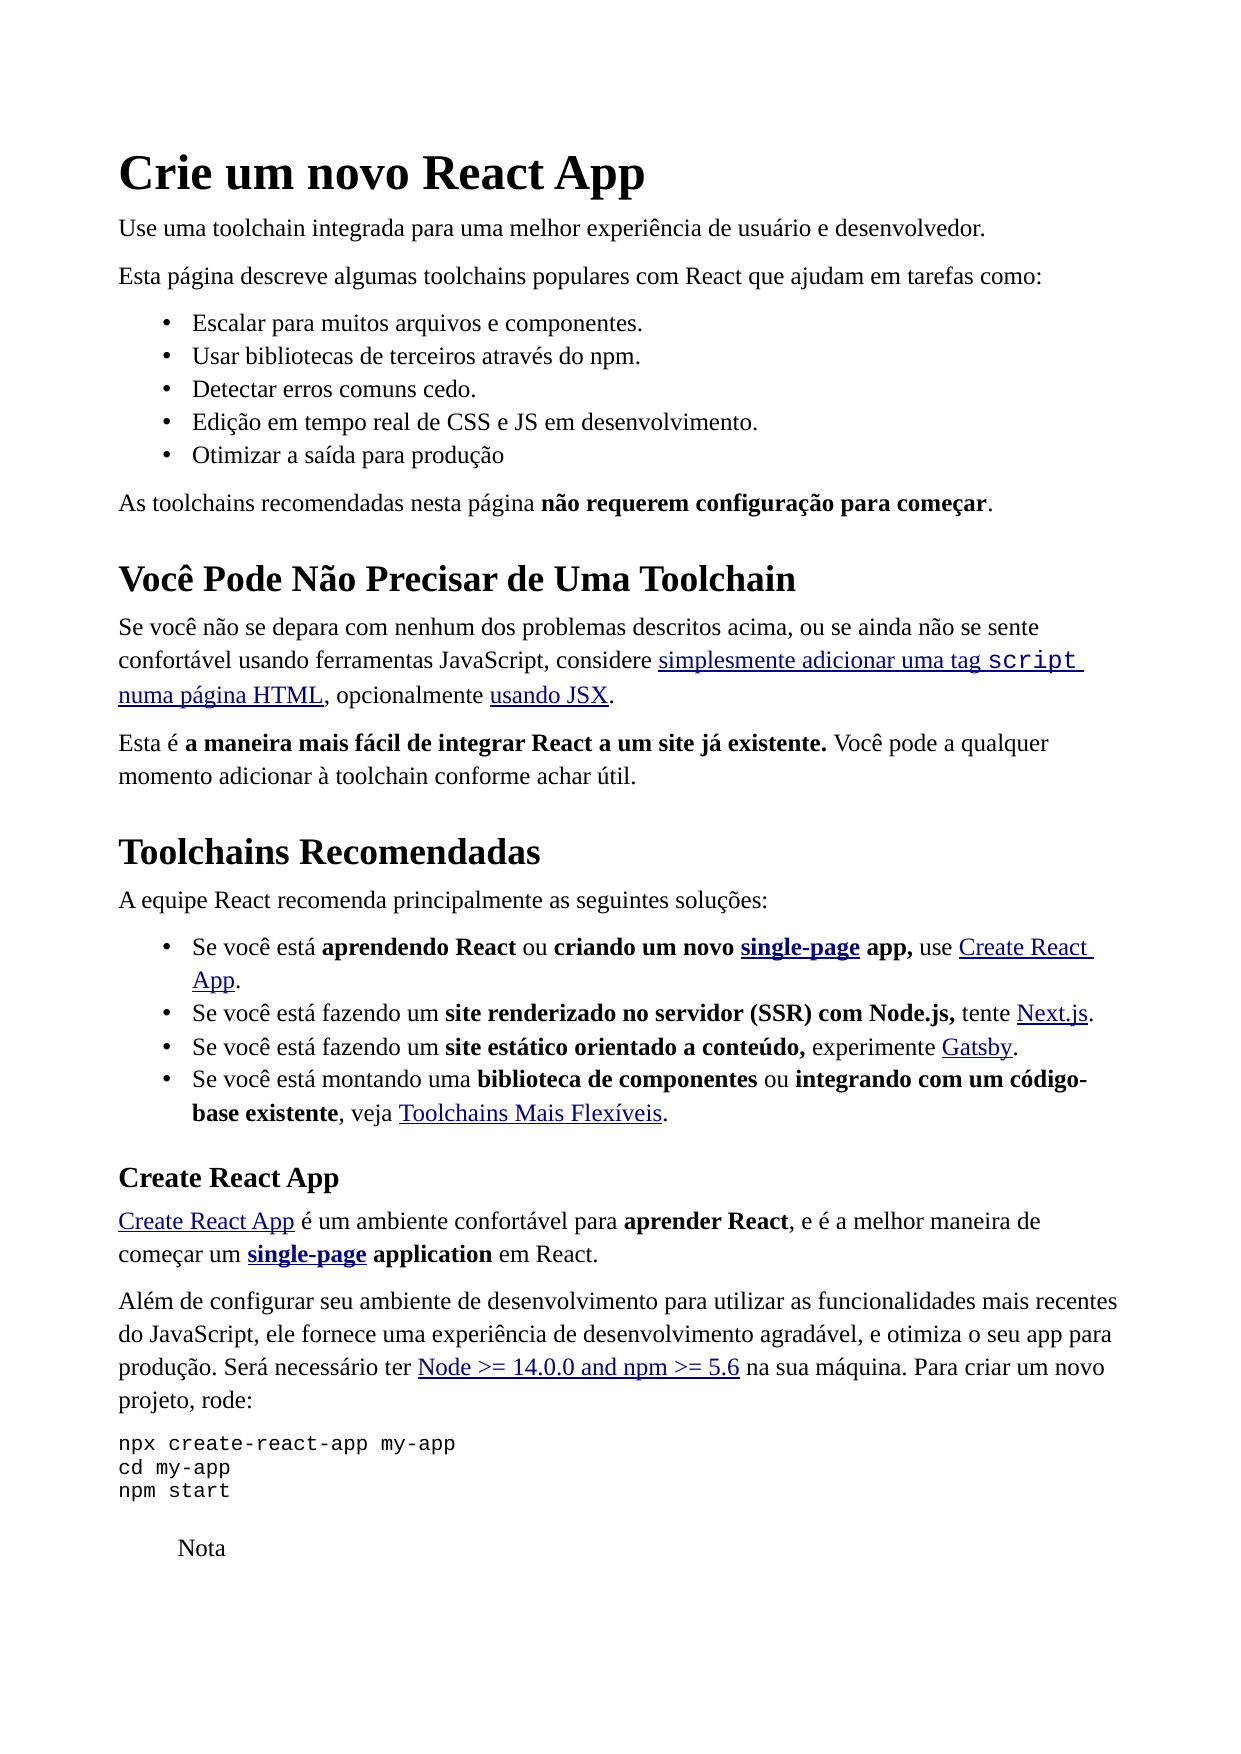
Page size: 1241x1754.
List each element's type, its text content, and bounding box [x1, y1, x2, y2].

text Nota [177, 1533, 1063, 1562]
text A equipe React recomenda principalmente as seguintes soluções: [118, 885, 1122, 914]
list Se você está aprendendo React ou criando um novo single-page app, use Create React App. [162, 932, 1122, 994]
text Create React App é um ambiente confortável para aprender React, e é a melhor maneira de começar um single-page application em React. [118, 1206, 1122, 1268]
text Esta é a maneira mais fácil de integrar React a um site já existente. Você pode a qualquer momento adicionar à toolchain conforme achar útil. [118, 728, 1122, 789]
list Se você está fazendo um site renderizado no servidor (SSR) com Node.js, tente Next.js. [162, 998, 1122, 1027]
text Se você não se depara com nenhum dos problemas descritos acima, ou se ainda não se sente confortável usando ferramentas JavaScript, considere simplesmente adicionar uma tag script numa página HTML, opcionalmente usando JSX. [118, 612, 1122, 709]
text Esta página descreve algumas toolchains populares com React que ajudam em tarefas como: [118, 261, 1122, 289]
list Escalar para muitos arquivos e componentes. [162, 308, 1122, 337]
text As toolchains recomendadas nesta página não requerem configuração para começar. [118, 488, 1122, 517]
list Detectar erros comuns cedo. [162, 374, 1122, 403]
text npm start [118, 1480, 1122, 1504]
subtitle Toolchains Recomendadas [118, 829, 1122, 872]
list Usar bibliotecas de terceiros através do npm. [162, 341, 1122, 370]
list Otimizar a saída para produção [162, 440, 1122, 469]
text Além de configurar seu ambiente de desenvolvimento para utilizar as funcionalidades mais recentes do JavaScript, ele fornece uma experiência de desenvolvimento agradável, e otimiza o seu app para produção. Será necessário ter Node >= 14.0.0 and npm >= 5.6 na sua máquina. Para criar um novo projeto, rode: [118, 1286, 1122, 1414]
subtitle Crie um novo React App [118, 143, 1122, 201]
text Use uma toolchain integrada para uma melhor experiência de usuário e desenvolvedor. [118, 213, 1122, 242]
text cd my-app [118, 1457, 1122, 1480]
subtitle Você Pode Não Precisar de Uma Toolchain [118, 556, 1122, 599]
subtitle Create React App [118, 1160, 1122, 1193]
list Se você está montando uma biblioteca de componentes ou integrando com um código-base existente, veja Toolchains Mais Flexíveis. [162, 1064, 1122, 1126]
list Edição em tempo real de CSS e JS em desenvolvimento. [162, 407, 1122, 436]
list Se você está fazendo um site estático orientado a conteúdo, experimente Gatsby. [162, 1032, 1122, 1060]
text npx create-react-app my-app [118, 1433, 1122, 1457]
